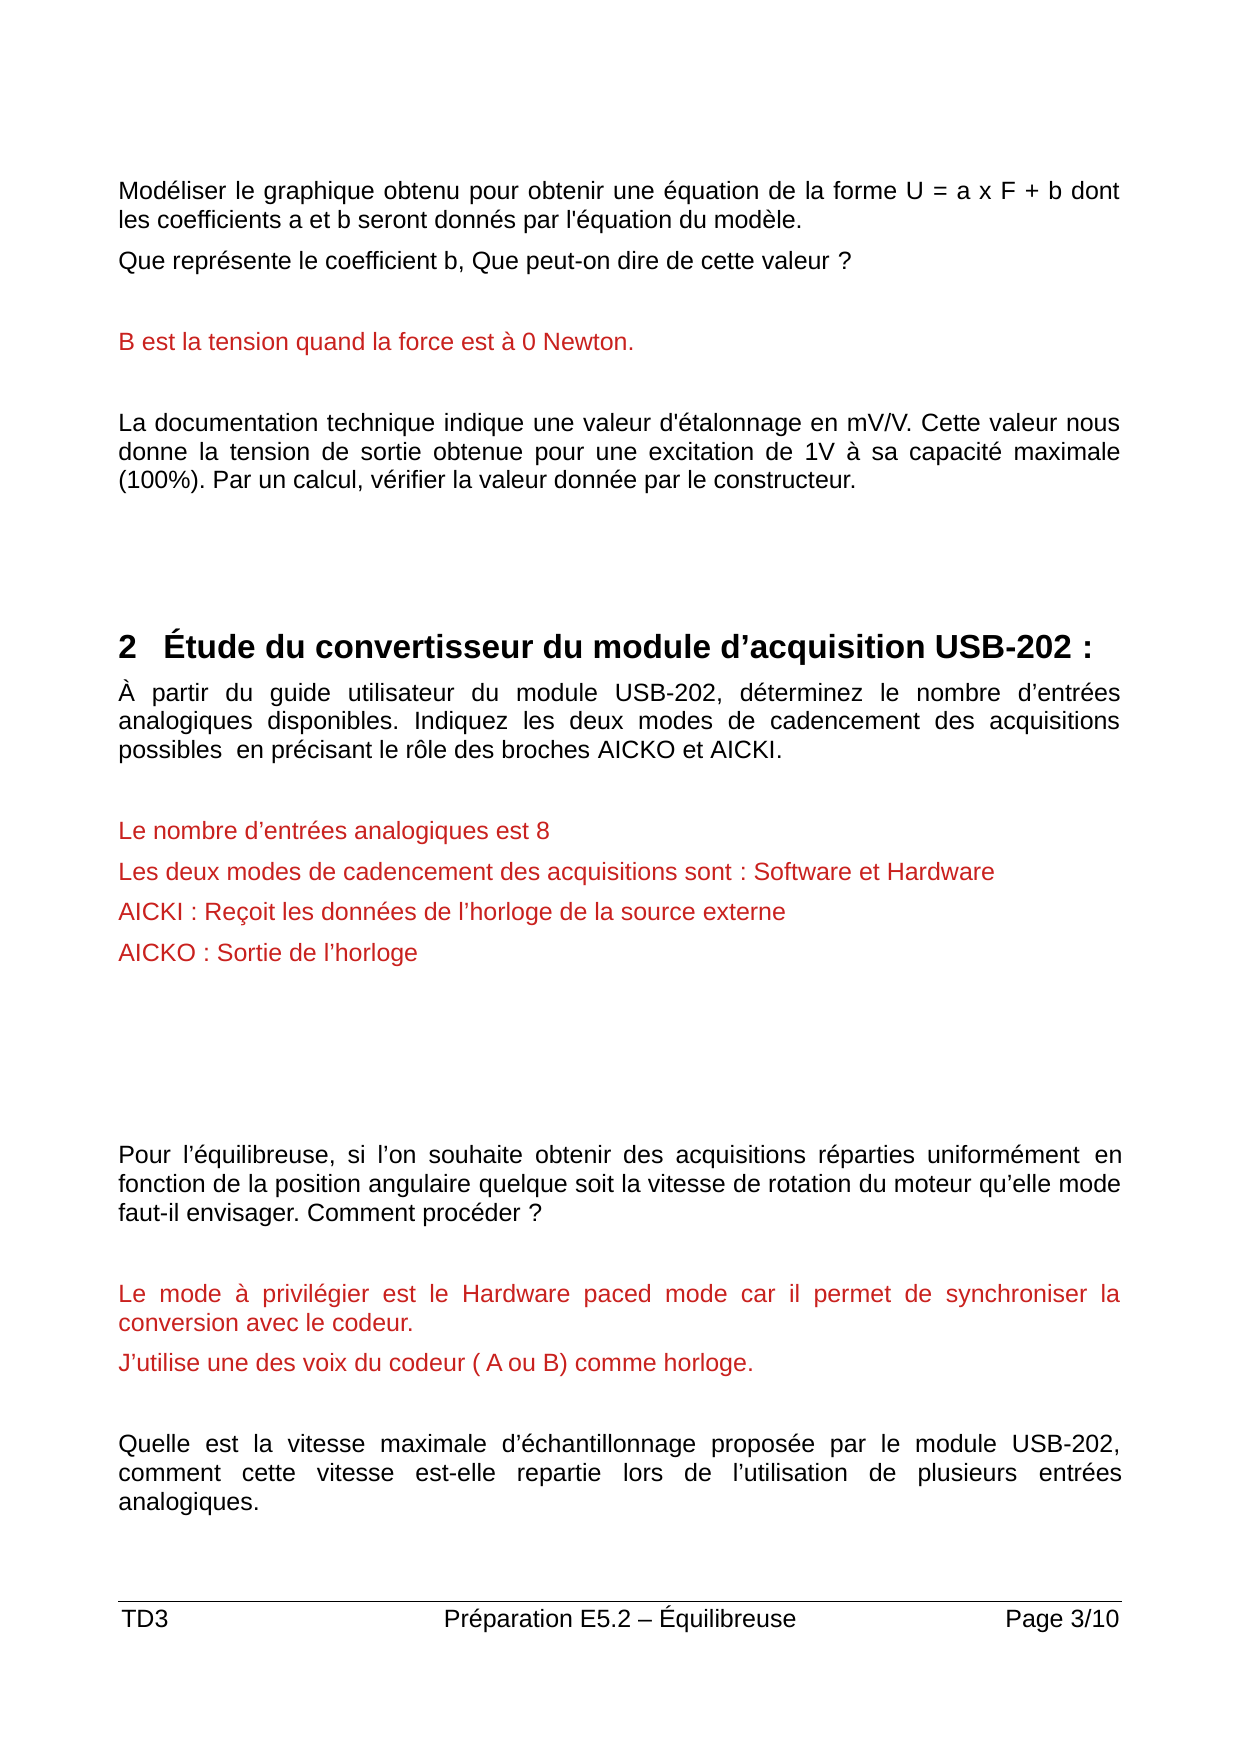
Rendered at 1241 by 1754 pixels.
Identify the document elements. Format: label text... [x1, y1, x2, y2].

text Le nombre d’entrées analogiques est 8 [118, 816, 1122, 845]
text Les deux modes de cadencement des acquisitions sont : Software et Hardware [118, 857, 1122, 885]
text La documentation technique indique une valeur d'étalonnage en mV/V. Cette valeur nous donne la tension de sortie obtenue pour une excitation de 1V à sa capacité maximale (100%). Par un calcul, vérifier la valeur donnée par le constructeur. [118, 408, 1122, 494]
text AICKO : Sortie de l’horloge [118, 938, 1122, 966]
text J’utilise une des voix du codeur ( A ou B) comme horloge. [118, 1348, 1122, 1377]
text Quelle est la vitesse maximale d’échantillonnage proposée par le module USB-202, comment cette vitesse est-elle repartie lors de l’utilisation de plusieurs entrées analogiques. [118, 1429, 1122, 1515]
text B est la tension quand la force est à 0 Newton. [118, 327, 1122, 355]
text Modéliser le graphique obtenu pour obtenir une équation de la forme U = a x F + b dont les coefficients a et b seront donnés par l'équation du modèle. [118, 176, 1122, 234]
subtitle Étude du convertisseur du module d’acquisition USB-202 : [118, 627, 1122, 666]
text Pour l’équilibreuse, si l’on souhaite obtenir des acquisitions réparties uniformément en fonction de la position angulaire quelque soit la vitesse de rotation du moteur qu’elle mode faut-il envisager. Comment procéder ? [118, 1140, 1122, 1226]
text Le mode à privilégier est le Hardware paced mode car il permet de synchroniser la conversion avec le codeur. [118, 1279, 1122, 1336]
text Que représente le coefficient b, Que peut-on dire de cette valeur ? [118, 246, 1122, 274]
text AICKI : Reçoit les données de l’horloge de la source externe [118, 897, 1122, 926]
text À partir du guide utilisateur du module USB-202, déterminez le nombre d’entrées analogiques disponibles. Indiquez les deux modes de cadencement des acquisitions possibles en précisant le rôle des broches AICKO et AICKI. [118, 677, 1122, 764]
